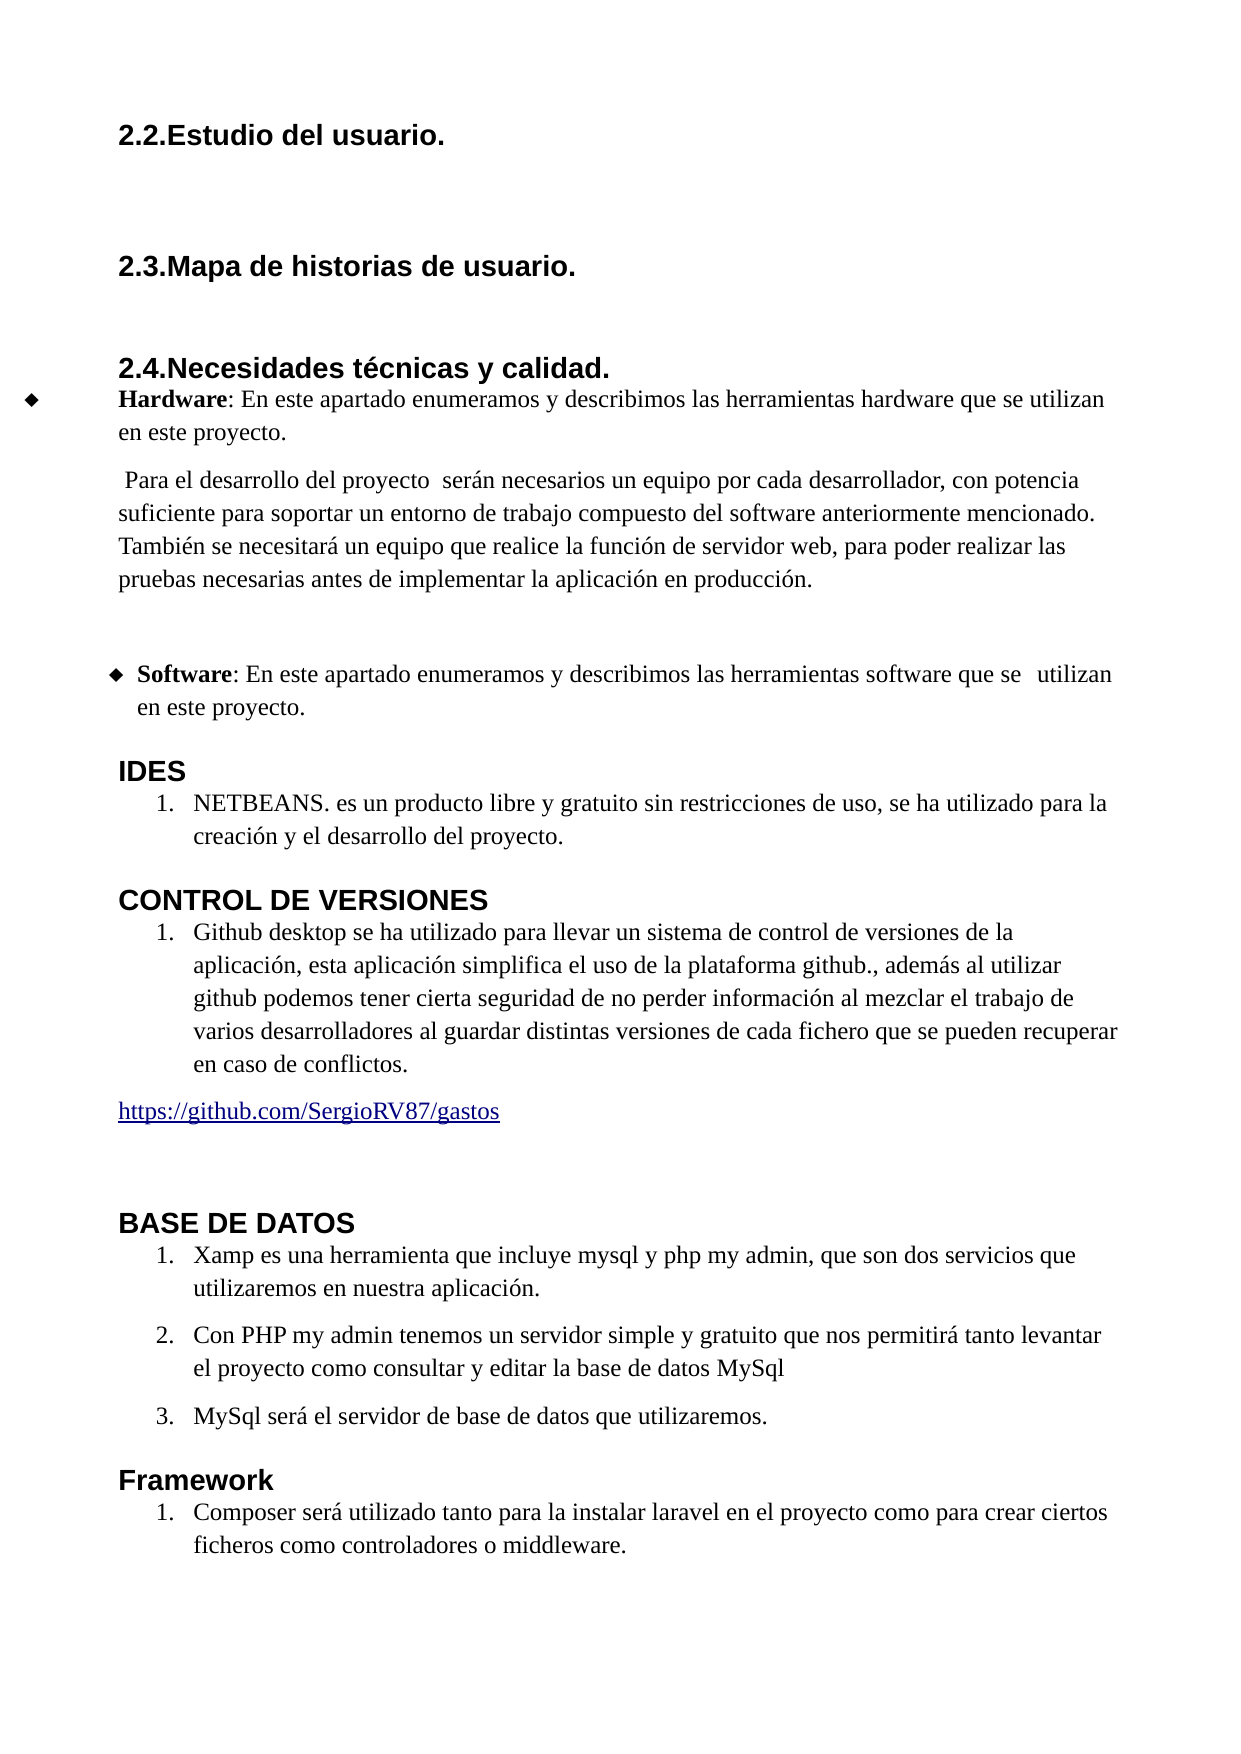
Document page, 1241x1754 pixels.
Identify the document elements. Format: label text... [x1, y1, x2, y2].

list Xamp es una herramienta que incluye mysql y php my admin, que son dos servicios que utilizaremos en nuestra aplicación. [156, 1240, 1122, 1302]
list Software: En este apartado enumeramos y describimos las herramientas software que se utilizan en este proyecto. [109, 659, 1122, 721]
subtitle IDES [118, 754, 1122, 788]
subtitle Framework [118, 1463, 1122, 1497]
list NETBEANS. es un producto libre y gratuito sin restricciones de uso, se ha utilizado para la creación y el desarrollo del proyecto. [156, 788, 1122, 850]
text Para el desarrollo del proyecto serán necesarios un equipo por cada desarrollador, con potencia suficiente para soportar un entorno de trabajo compuesto del software anteriormente mencionado. También se necesitará un equipo que realice la función de servidor web, para poder realizar las pruebas necesarias antes de implementar la aplicación en producción. [118, 465, 1122, 593]
subtitle 2.4.Necesidades técnicas y calidad. [118, 351, 1122, 384]
subtitle CONTROL DE VERSIONES [118, 883, 1122, 917]
subtitle 2.3.Mapa de historias de usuario. [118, 249, 1122, 282]
list Github desktop se ha utilizado para llevar un sistema de control de versiones de la aplicación, esta aplicación simplifica el uso de la plataforma github., además al utilizar github podemos tener cierta seguridad de no perder información al mezclar el trabajo de varios desarrolladores al guardar distintas versiones de cada fichero que se pueden recuperar en caso de conflictos. [156, 917, 1122, 1078]
list Composer será utilizado tanto para la instalar laravel en el proyecto como para crear ciertos ficheros como controladores o middleware. [156, 1497, 1122, 1558]
text https://github.com/SergioRV87/gastos [118, 1096, 1122, 1125]
list MySql será el servidor de base de datos que utilizaremos. [156, 1401, 1122, 1430]
subtitle 2.2.Estudio del usuario. [118, 118, 1122, 152]
list Hardware: En este apartado enumeramos y describimos las herramientas hardware que se utilizan en este proyecto. [24, 384, 1122, 446]
list Con PHP my admin tenemos un servidor simple y gratuito que nos permitirá tanto levantar el proyecto como consultar y editar la base de datos MySql [156, 1320, 1122, 1382]
subtitle BASE DE DATOS [118, 1206, 1122, 1240]
